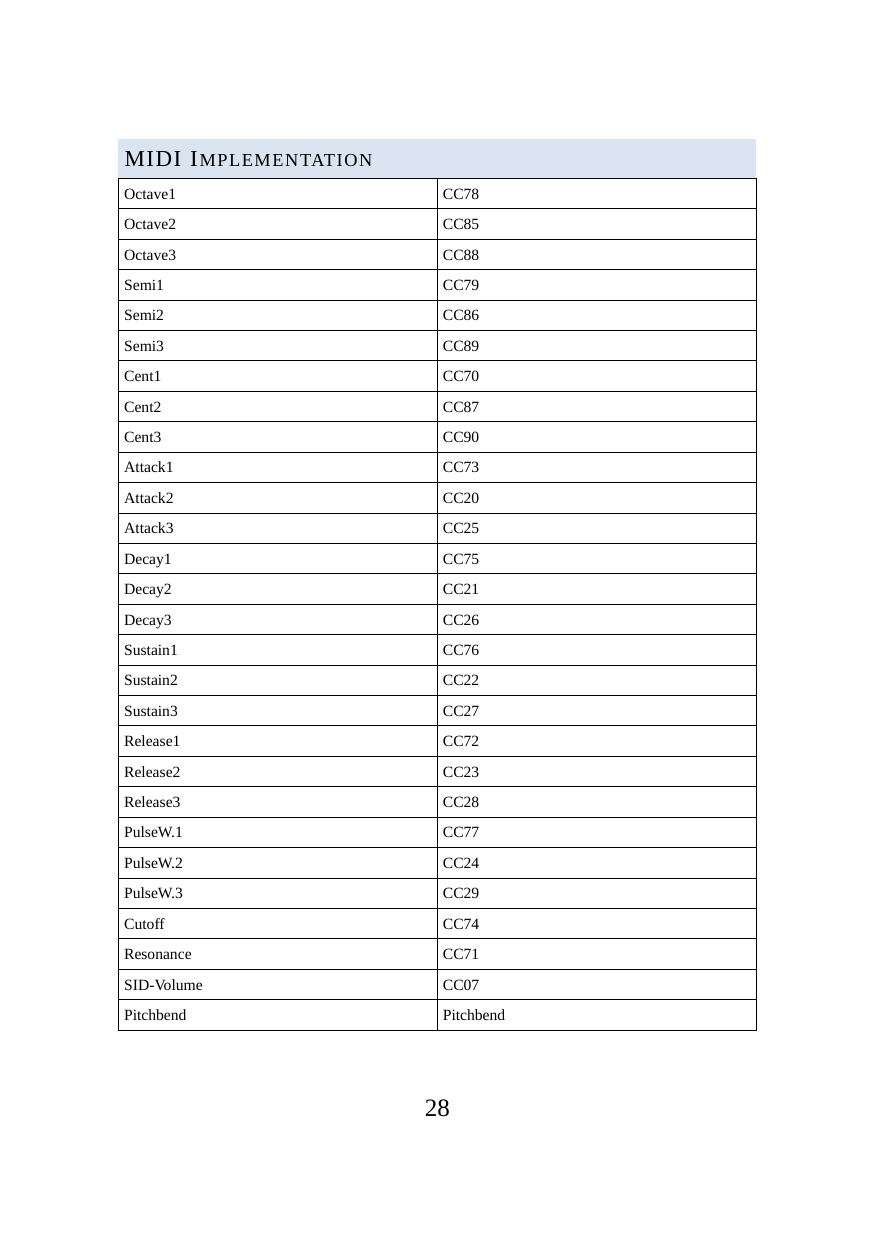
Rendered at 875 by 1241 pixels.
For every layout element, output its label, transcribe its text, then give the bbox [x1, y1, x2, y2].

table_cell CC86 [438, 301, 756, 330]
table_cell Cent3 [119, 422, 437, 452]
table_cell CC87 [438, 392, 756, 421]
table_cell CC85 [438, 209, 756, 239]
table_cell Sustain1 [119, 635, 437, 664]
table_cell Attack3 [119, 514, 437, 543]
table_cell CC89 [438, 331, 756, 360]
table_cell Attack2 [119, 483, 437, 512]
table_cell CC26 [438, 605, 756, 634]
table_cell PulseW.3 [119, 879, 437, 908]
table_cell CC27 [438, 696, 756, 725]
table_cell Release1 [119, 726, 437, 756]
table_cell Decay1 [119, 544, 437, 573]
table_cell PulseW.2 [119, 848, 437, 877]
table_cell CC29 [438, 879, 756, 908]
table_cell Release2 [119, 757, 437, 786]
table_cell PulseW.1 [119, 818, 437, 847]
table_header Octave1 [119, 179, 437, 208]
table_cell Cent1 [119, 361, 437, 391]
table_cell Pitchbend [438, 1000, 756, 1029]
table_cell CC22 [438, 666, 756, 695]
table_cell Octave2 [119, 209, 437, 239]
table_cell CC21 [438, 574, 756, 604]
table_cell CC23 [438, 757, 756, 786]
table_cell SID-Volume [119, 970, 437, 999]
table_cell CC76 [438, 635, 756, 664]
table_cell Octave3 [119, 240, 437, 269]
table_cell Cutoff [119, 909, 437, 938]
table_cell CC90 [438, 422, 756, 452]
table_cell Attack1 [119, 453, 437, 482]
table_cell CC20 [438, 483, 756, 512]
table_cell Semi1 [119, 270, 437, 299]
table_cell Release3 [119, 787, 437, 817]
table_cell Pitchbend [119, 1000, 437, 1029]
table_cell Resonance [119, 939, 437, 969]
table_cell Decay3 [119, 605, 437, 634]
table_cell Sustain2 [119, 666, 437, 695]
table_cell CC73 [438, 453, 756, 482]
table_cell CC77 [438, 818, 756, 847]
table_cell CC75 [438, 544, 756, 573]
table_cell Sustain3 [119, 696, 437, 725]
table_cell CC71 [438, 939, 756, 969]
table_cell CC07 [438, 970, 756, 999]
table_cell CC88 [438, 240, 756, 269]
table_cell CC24 [438, 848, 756, 877]
table_cell CC72 [438, 726, 756, 756]
table_cell CC28 [438, 787, 756, 817]
table_cell CC74 [438, 909, 756, 938]
table_cell Semi3 [119, 331, 437, 360]
table_cell Decay2 [119, 574, 437, 604]
table_cell CC79 [438, 270, 756, 299]
table_cell CC70 [438, 361, 756, 391]
table_cell CC25 [438, 514, 756, 543]
table_cell Cent2 [119, 392, 437, 421]
table_header CC78 [438, 179, 756, 208]
subtitle MIDI Implementation [124, 145, 750, 172]
table_cell Semi2 [119, 301, 437, 330]
